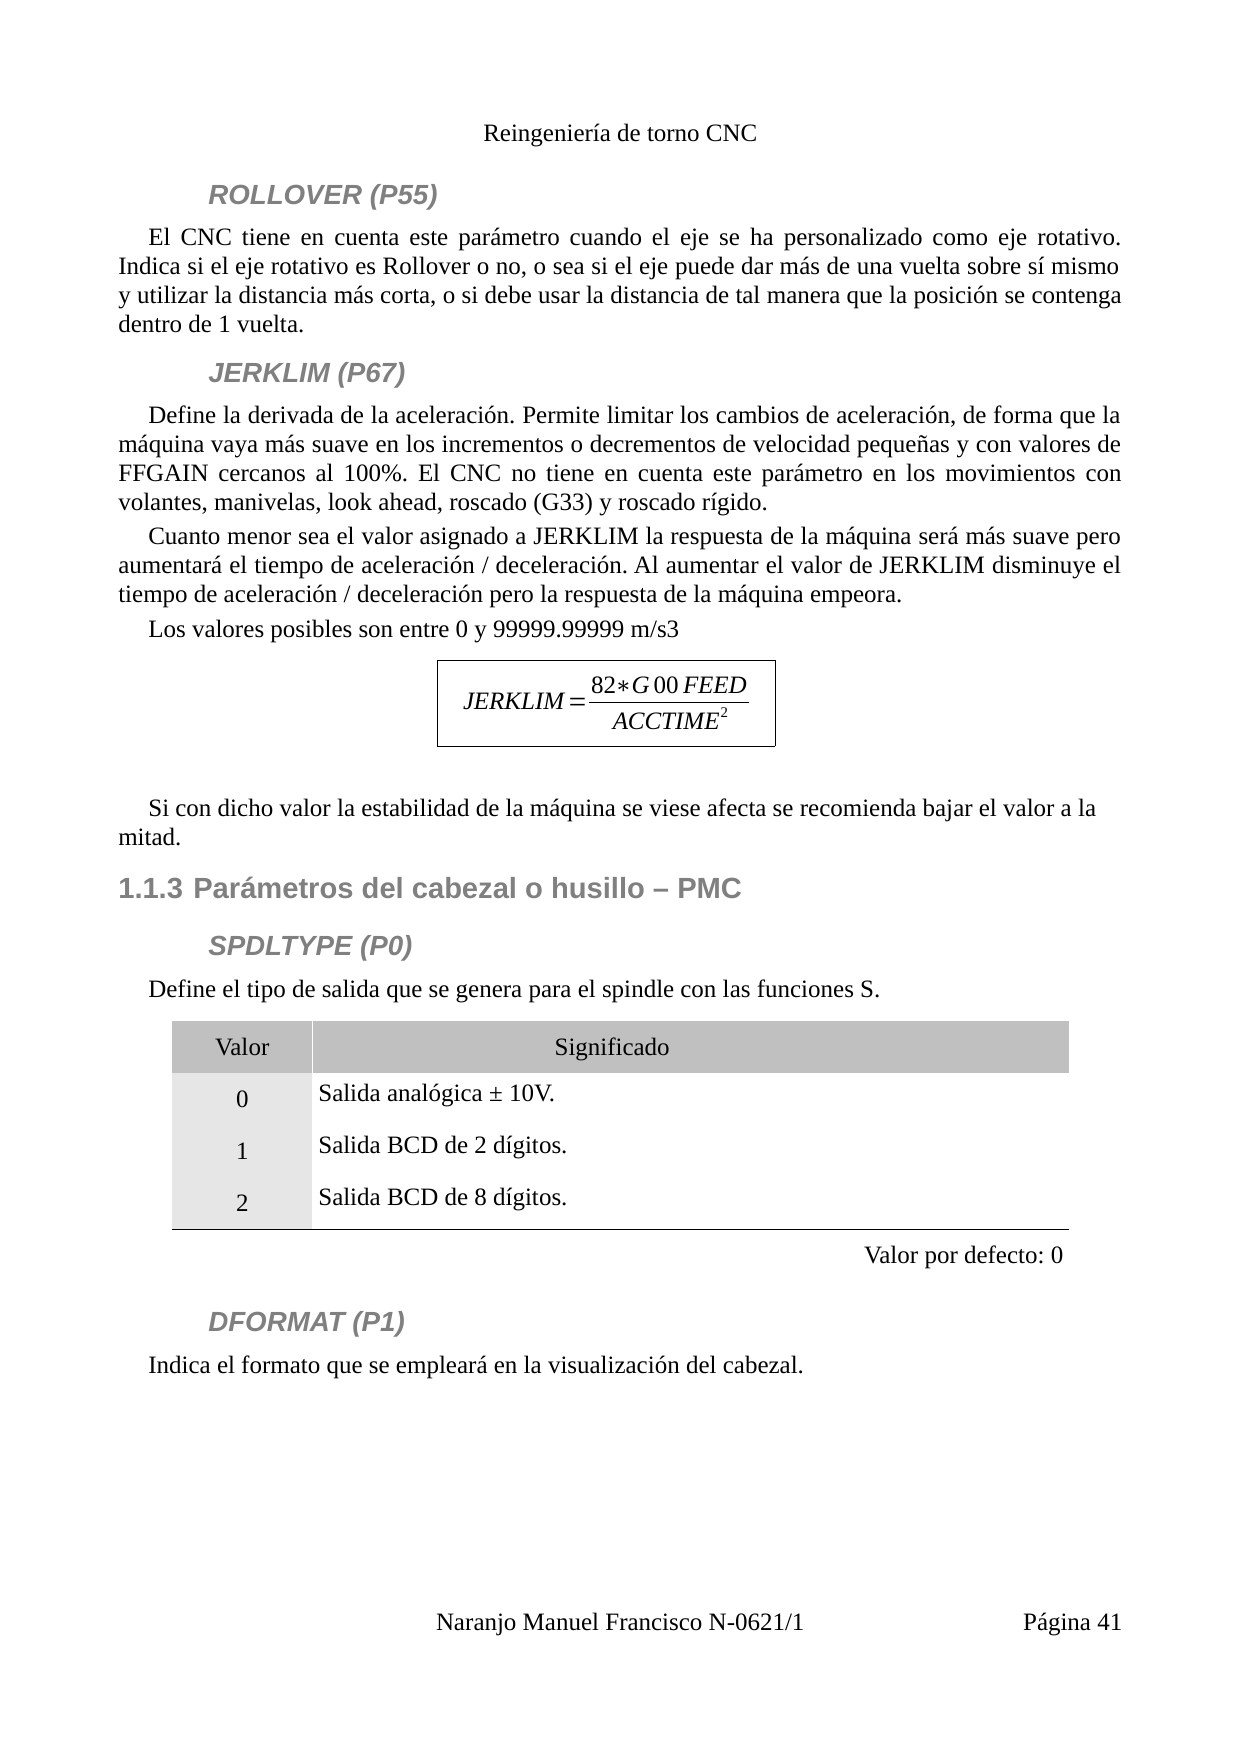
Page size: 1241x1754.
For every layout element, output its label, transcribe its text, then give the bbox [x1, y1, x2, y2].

subtitle Parámetros del cabezal o husillo – PMC [118, 871, 1122, 904]
table_cell 0 [172, 1073, 312, 1125]
table_cell Salida analógica ± 10V. [313, 1073, 1069, 1125]
table_cell Salida BCD de 8 dígitos. [313, 1177, 1069, 1229]
text Define la derivada de la aceleración. Permite limitar los cambios de aceleración, de forma que la máquina vaya más suave en los incrementos o decrementos de velocidad pequeñas y con valores de FFGAIN cercanos al 100%. El CNC no tiene en cuenta este parámetro en los movimientos con volantes, manivelas, look ahead, roscado (G33) y roscado rígido. [118, 400, 1122, 515]
text Define el tipo de salida que se genera para el spindle con las funciones S. [118, 974, 1122, 1003]
table_header Valor [172, 1021, 312, 1073]
table_cell 2 [172, 1177, 312, 1229]
text Cuanto menor sea el valor asignado a JERKLIM la respuesta de la máquina será más suave pero aumentará el tiempo de aceleración / deceleración. Al aumentar el valor de JERKLIM disminuye el tiempo de aceleración / deceleración pero la respuesta de la máquina empeora. [118, 521, 1122, 608]
table_cell Salida BCD de 2 dígitos. [313, 1125, 1069, 1177]
text Los valores posibles son entre 0 y 99999.99999 m/s3 [118, 614, 1122, 642]
text El CNC tiene en cuenta este parámetro cuando el eje se ha personalizado como eje rotativo. Indica si el eje rotativo es Rollover o no, o sea si el eje puede dar más de una vuelta sobre sí mismo y utilizar la distancia más corta, o si debe usar la distancia de tal manera que la posición se contenga dentro de 1 vuelta. [118, 222, 1122, 337]
text Si con dicho valor la estabilidad de la máquina se viese afecta se recomienda bajar el valor a la mitad. [118, 793, 1122, 850]
table_cell 1 [172, 1125, 312, 1177]
table_header [438, 661, 775, 746]
subtitle DFORMAT (P1) [118, 1305, 1122, 1337]
subtitle JERKLIM (P67) [118, 356, 1122, 388]
table_header [912, 1021, 1069, 1073]
subtitle SPDLTYPE (P0) [118, 929, 1122, 961]
table_cell Valor por defecto: 0 [172, 1230, 1069, 1281]
table_header Significado [313, 1021, 912, 1073]
text Indica el formato que se empleará en la visualización del cabezal. [118, 1350, 1122, 1378]
subtitle ROLLOVER (P55) [118, 178, 1122, 210]
